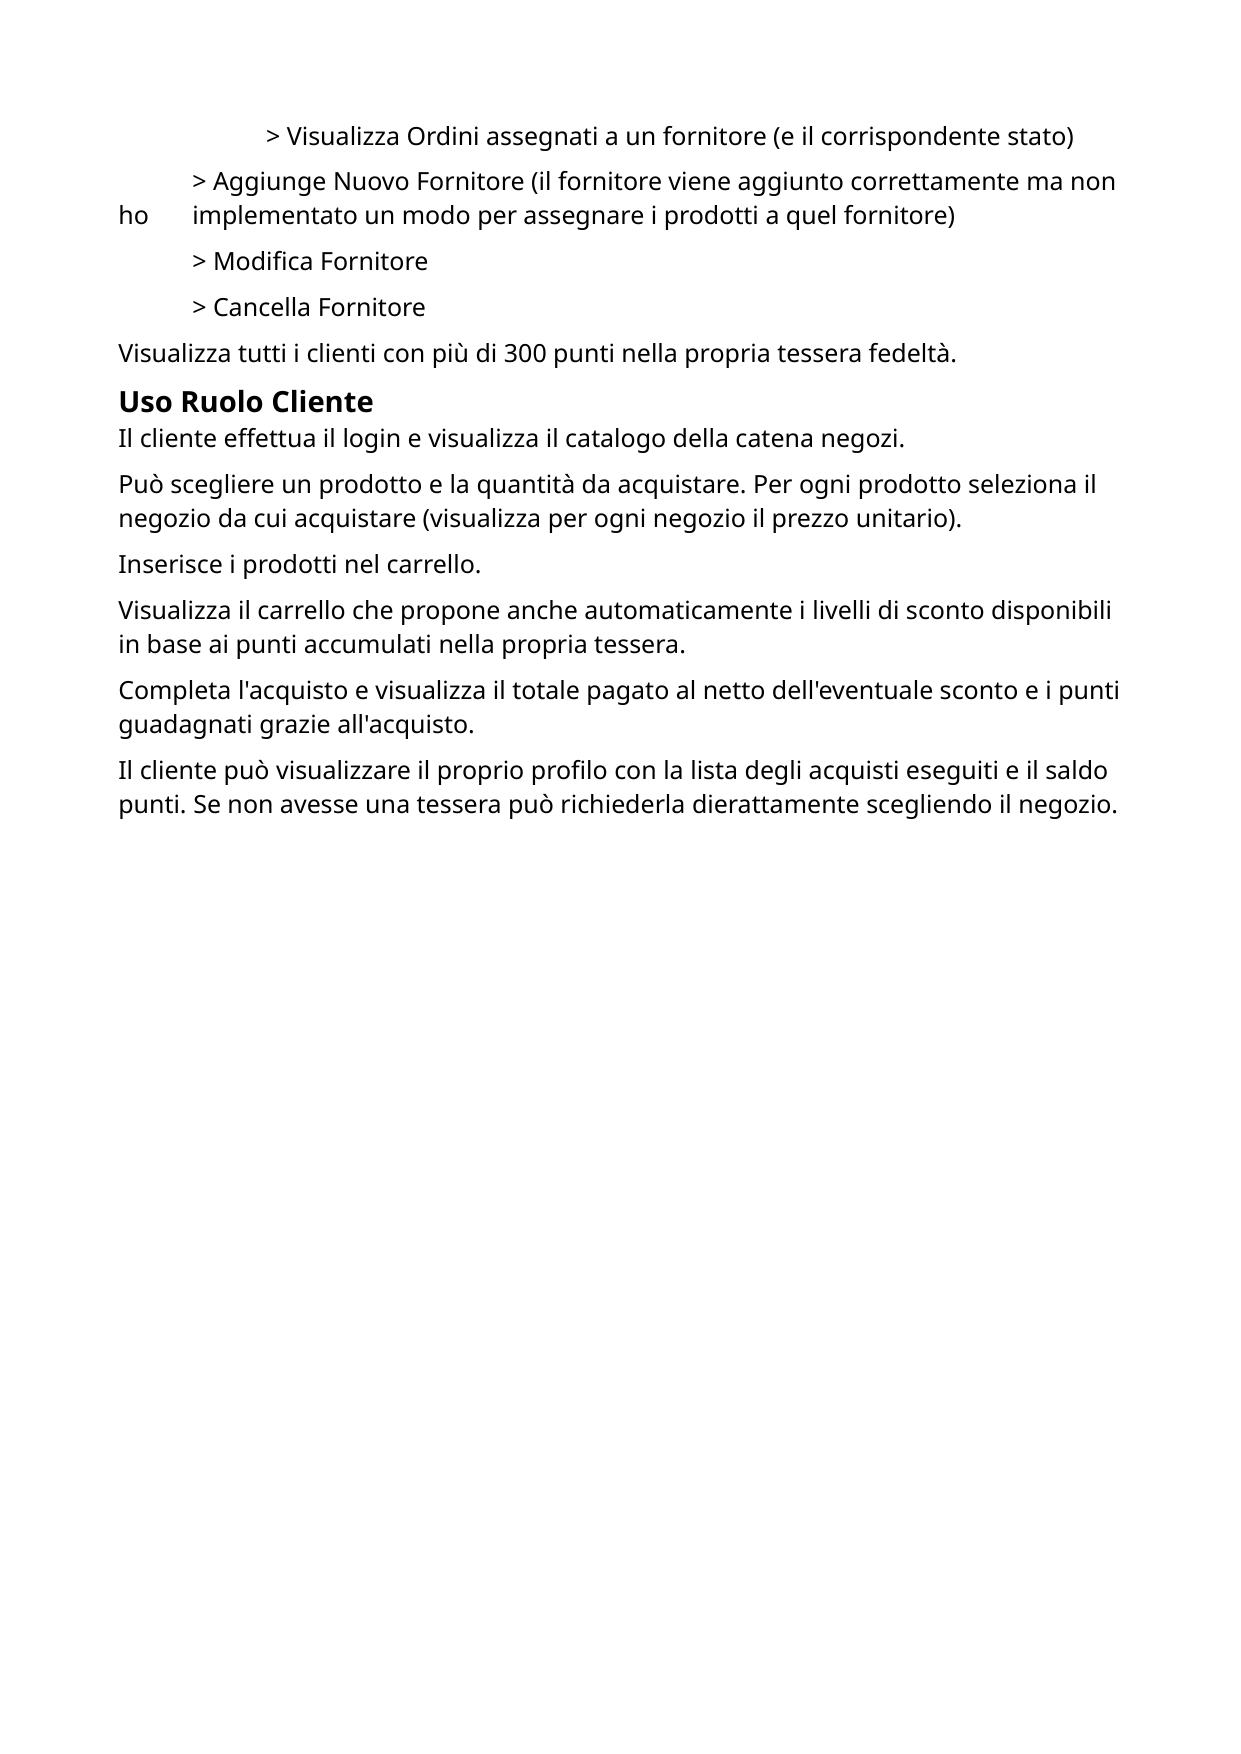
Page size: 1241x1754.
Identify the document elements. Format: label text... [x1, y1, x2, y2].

text > Visualizza Ordini assegnati a un fornitore (e il corrispondente stato) [118, 118, 1122, 152]
subtitle Uso Ruolo Cliente [118, 381, 1122, 421]
text > Aggiunge Nuovo Fornitore (il fornitore viene aggiunto correttamente ma non ho implementato un modo per assegnare i prodotti a quel fornitore) [118, 164, 1122, 232]
text Completa l'acquisto e visualizza il totale pagato al netto dell'eventuale sconto e i punti guadagnati grazie all'acquisto. [118, 672, 1122, 741]
text > Cancella Fornitore [118, 290, 1122, 324]
text Visualizza tutti i clienti con più di 300 punti nella propria tessera fedeltà. [118, 336, 1122, 369]
text Il cliente può visualizzare il proprio profilo con la lista degli acquisti eseguiti e il saldo punti. Se non avesse una tessera può richiederla dierattamente scegliendo il negozio. [118, 752, 1122, 821]
text Il cliente effettua il login e visualizza il catalogo della catena negozi. [118, 421, 1122, 455]
text Visualizza il carrello che propone anche automaticamente i livelli di sconto disponibili in base ai punti accumulati nella propria tessera. [118, 593, 1122, 661]
text Può scegliere un prodotto e la quantità da acquistare. Per ogni prodotto seleziona il negozio da cui acquistare (visualizza per ogni negozio il prezzo unitario). [118, 467, 1122, 535]
text Inserisce i prodotti nel carrello. [118, 547, 1122, 581]
text > Modifica Fornitore [118, 244, 1122, 278]
